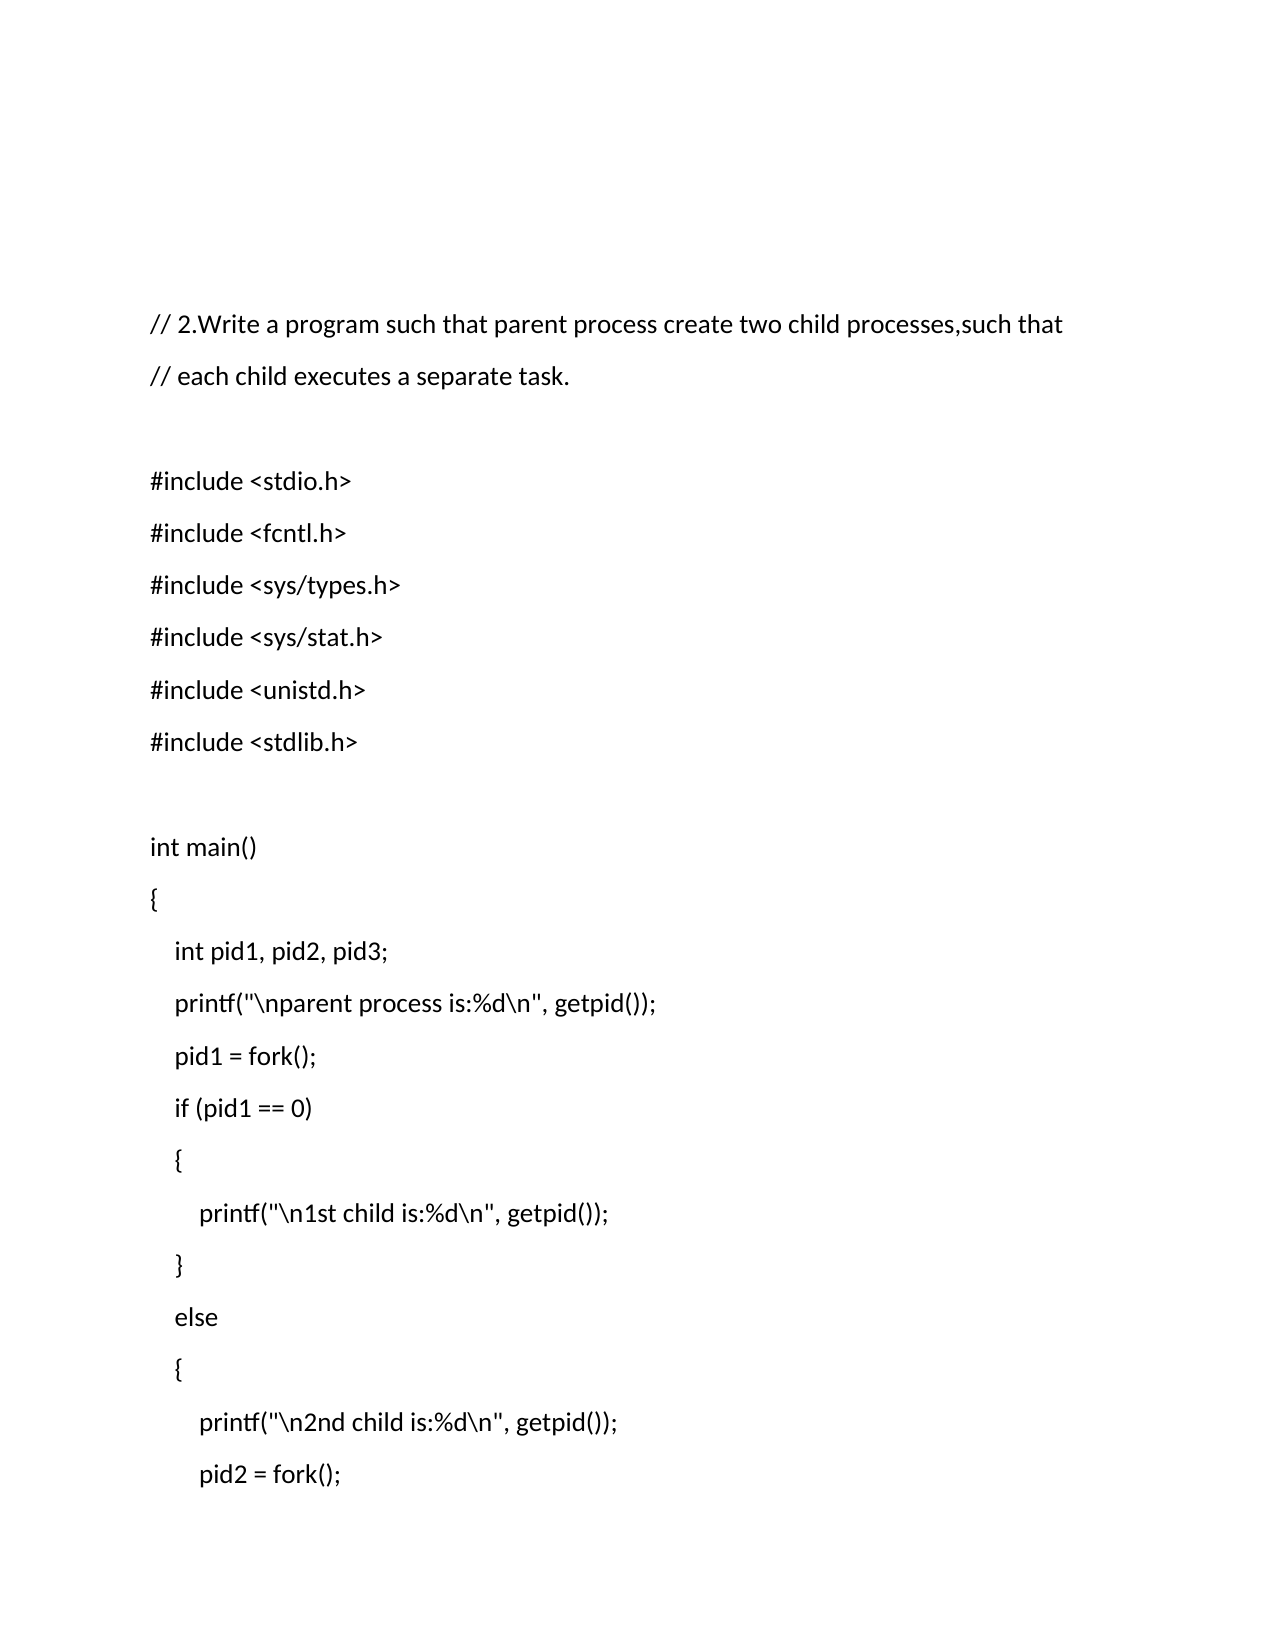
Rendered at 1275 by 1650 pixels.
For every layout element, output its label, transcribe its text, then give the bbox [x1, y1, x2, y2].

text { [150, 1353, 1125, 1386]
text pid1 = fork(); [150, 1039, 1125, 1072]
text printf("\n1st child is:%d\n", getpid()); [150, 1196, 1125, 1229]
text // each child executes a separate task. [150, 359, 1125, 392]
text pid2 = fork(); [150, 1457, 1125, 1490]
text int pid1, pid2, pid3; [150, 934, 1125, 967]
text if (pid1 == 0) [150, 1091, 1125, 1124]
text #include <stdlib.h> [150, 725, 1125, 758]
text int main() [150, 830, 1125, 863]
text #include <sys/types.h> [150, 568, 1125, 601]
text #include <stdio.h> [150, 464, 1125, 497]
text #include <sys/stat.h> [150, 621, 1125, 654]
text { [150, 882, 1125, 915]
text printf("\n2nd child is:%d\n", getpid()); [150, 1405, 1125, 1438]
text { [150, 1143, 1125, 1177]
text printf("\nparent process is:%d\n", getpid()); [150, 987, 1125, 1020]
text #include <fcntl.h> [150, 516, 1125, 549]
text // 2.Write a program such that parent process create two child processes,such that [150, 307, 1125, 340]
text #include <unistd.h> [150, 673, 1125, 706]
text else [150, 1300, 1125, 1333]
text } [150, 1248, 1125, 1281]
